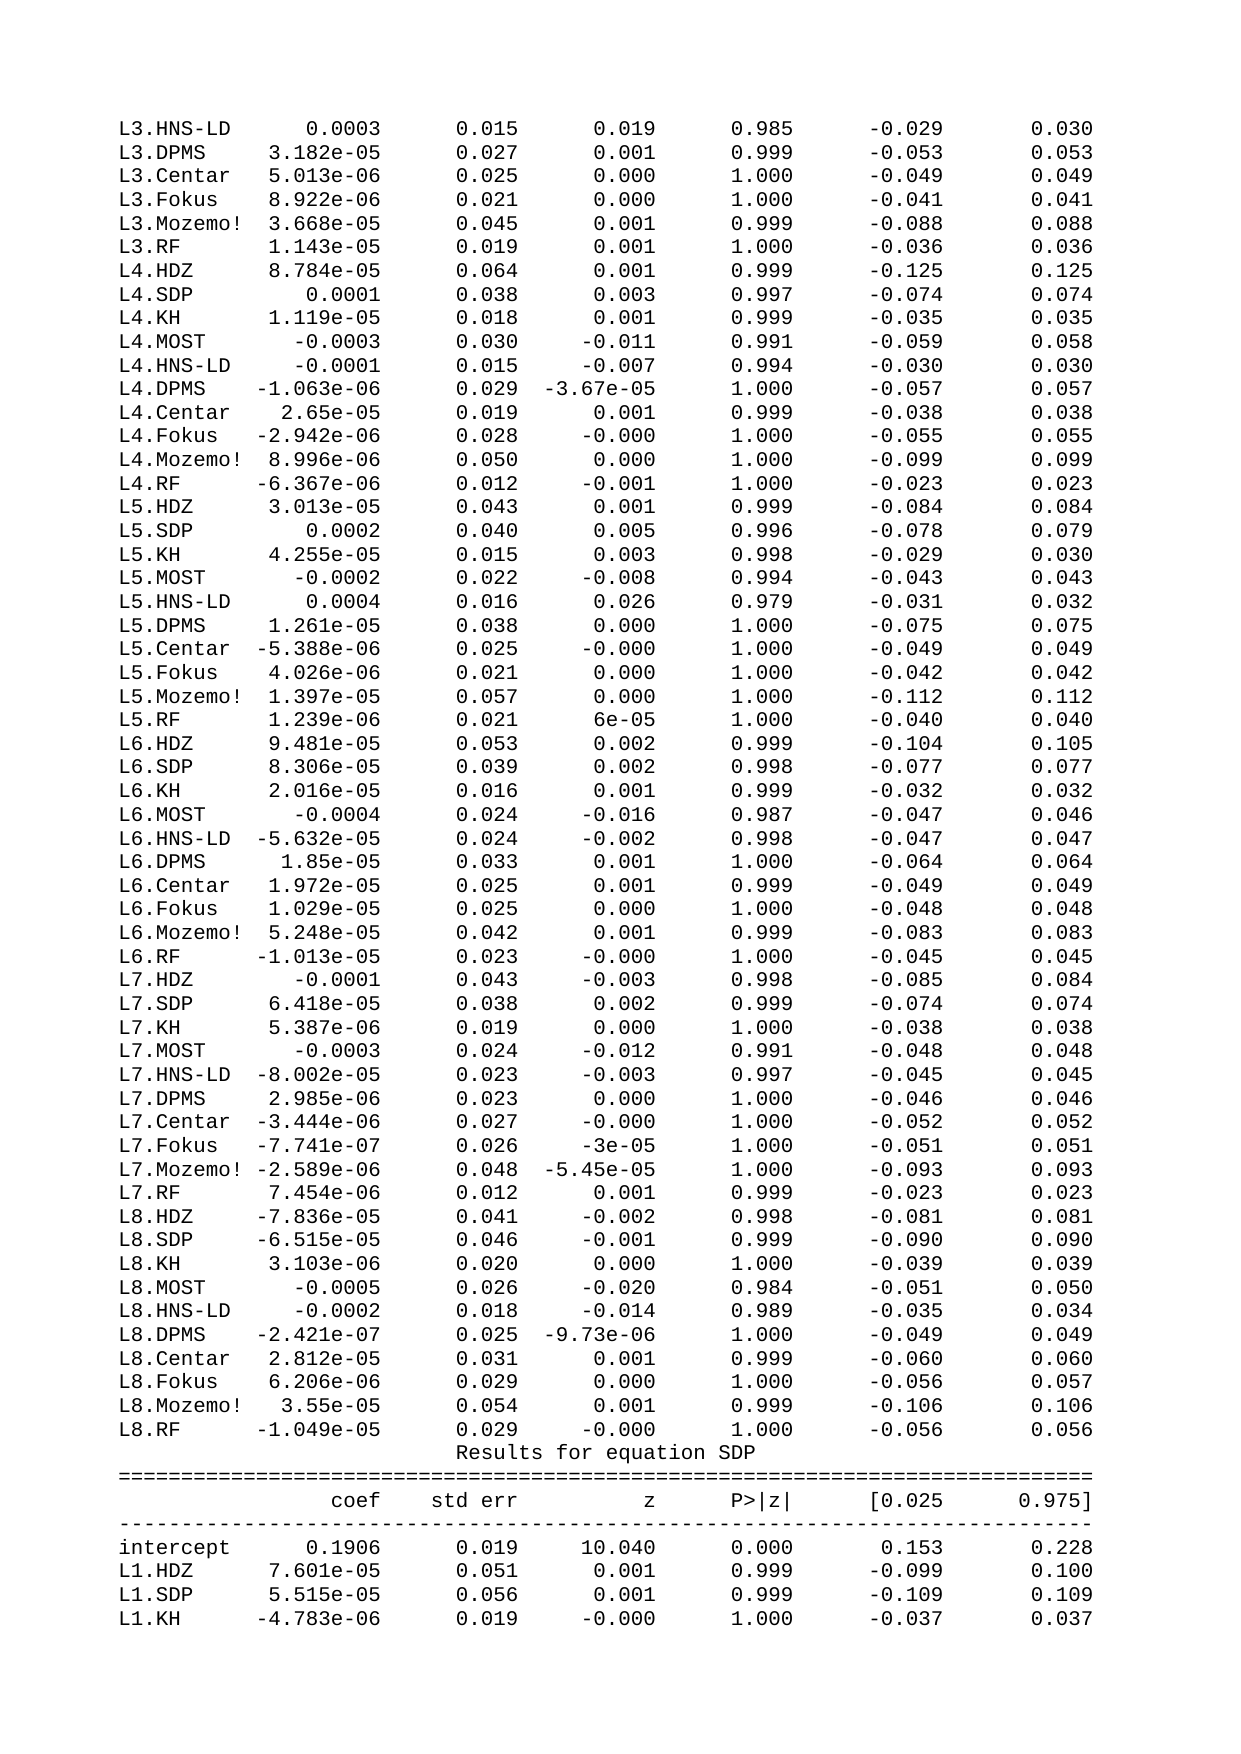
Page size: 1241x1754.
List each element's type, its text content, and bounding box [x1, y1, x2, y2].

text Results for equation SDP [118, 1442, 1122, 1466]
text L6.HDZ 9.481e-05 0.053 0.002 0.999 -0.104 0.105 [118, 733, 1122, 757]
text L5.MOST -0.0002 0.022 -0.008 0.994 -0.043 0.043 [118, 567, 1122, 591]
text L6.Centar 1.972e-05 0.025 0.001 0.999 -0.049 0.049 [118, 875, 1122, 898]
text L8.Mozemo! 3.55e-05 0.054 0.001 0.999 -0.106 0.106 [118, 1395, 1122, 1419]
text L3.RF 1.143e-05 0.019 0.001 1.000 -0.036 0.036 [118, 236, 1122, 260]
text L4.Mozemo! 8.996e-06 0.050 0.000 1.000 -0.099 0.099 [118, 449, 1122, 473]
text L3.HNS-LD 0.0003 0.015 0.019 0.985 -0.029 0.030 [118, 118, 1122, 142]
text L6.SDP 8.306e-05 0.039 0.002 0.998 -0.077 0.077 [118, 757, 1122, 780]
text intercept 0.1906 0.019 10.040 0.000 0.153 0.228 [118, 1537, 1122, 1561]
text L7.DPMS 2.985e-06 0.023 0.000 1.000 -0.046 0.046 [118, 1088, 1122, 1111]
text coef std err z P>|z| [0.025 0.975] [118, 1489, 1122, 1513]
text L8.Fokus 6.206e-06 0.029 0.000 1.000 -0.056 0.057 [118, 1371, 1122, 1395]
text L3.Centar 5.013e-06 0.025 0.000 1.000 -0.049 0.049 [118, 165, 1122, 189]
text ------------------------------------------------------------------------------ [118, 1513, 1122, 1537]
text L6.Fokus 1.029e-05 0.025 0.000 1.000 -0.048 0.048 [118, 898, 1122, 922]
text L7.KH 5.387e-06 0.019 0.000 1.000 -0.038 0.038 [118, 1017, 1122, 1040]
text L8.RF -1.049e-05 0.029 -0.000 1.000 -0.056 0.056 [118, 1419, 1122, 1442]
text L7.SDP 6.418e-05 0.038 0.002 0.999 -0.074 0.074 [118, 993, 1122, 1017]
text L4.HDZ 8.784e-05 0.064 0.001 0.999 -0.125 0.125 [118, 260, 1122, 284]
text L7.Centar -3.444e-06 0.027 -0.000 1.000 -0.052 0.052 [118, 1111, 1122, 1135]
text L7.RF 7.454e-06 0.012 0.001 0.999 -0.023 0.023 [118, 1182, 1122, 1206]
text L4.Fokus -2.942e-06 0.028 -0.000 1.000 -0.055 0.055 [118, 426, 1122, 449]
text L8.HDZ -7.836e-05 0.041 -0.002 0.998 -0.081 0.081 [118, 1206, 1122, 1229]
text L8.HNS-LD -0.0002 0.018 -0.014 0.989 -0.035 0.034 [118, 1300, 1122, 1324]
text L8.DPMS -2.421e-07 0.025 -9.73e-06 1.000 -0.049 0.049 [118, 1324, 1122, 1348]
text L7.Mozemo! -2.589e-06 0.048 -5.45e-05 1.000 -0.093 0.093 [118, 1158, 1122, 1182]
text L7.Fokus -7.741e-07 0.026 -3e-05 1.000 -0.051 0.051 [118, 1135, 1122, 1158]
text L5.SDP 0.0002 0.040 0.005 0.996 -0.078 0.079 [118, 520, 1122, 544]
text L3.Fokus 8.922e-06 0.021 0.000 1.000 -0.041 0.041 [118, 189, 1122, 213]
text L5.Centar -5.388e-06 0.025 -0.000 1.000 -0.049 0.049 [118, 638, 1122, 662]
text L1.HDZ 7.601e-05 0.051 0.001 0.999 -0.099 0.100 [118, 1561, 1122, 1584]
text L5.RF 1.239e-06 0.021 6e-05 1.000 -0.040 0.040 [118, 709, 1122, 733]
text L4.Centar 2.65e-05 0.019 0.001 0.999 -0.038 0.038 [118, 402, 1122, 426]
text L4.HNS-LD -0.0001 0.015 -0.007 0.994 -0.030 0.030 [118, 354, 1122, 378]
text L1.SDP 5.515e-05 0.056 0.001 0.999 -0.109 0.109 [118, 1584, 1122, 1608]
text L6.RF -1.013e-05 0.023 -0.000 1.000 -0.045 0.045 [118, 946, 1122, 969]
text L4.RF -6.367e-06 0.012 -0.001 1.000 -0.023 0.023 [118, 473, 1122, 496]
text L7.HDZ -0.0001 0.043 -0.003 0.998 -0.085 0.084 [118, 969, 1122, 993]
text L8.MOST -0.0005 0.026 -0.020 0.984 -0.051 0.050 [118, 1277, 1122, 1300]
text L8.Centar 2.812e-05 0.031 0.001 0.999 -0.060 0.060 [118, 1348, 1122, 1371]
text L7.MOST -0.0003 0.024 -0.012 0.991 -0.048 0.048 [118, 1040, 1122, 1064]
text ============================================================================== [118, 1466, 1122, 1489]
text L5.KH 4.255e-05 0.015 0.003 0.998 -0.029 0.030 [118, 544, 1122, 567]
text L6.HNS-LD -5.632e-05 0.024 -0.002 0.998 -0.047 0.047 [118, 827, 1122, 851]
text L6.Mozemo! 5.248e-05 0.042 0.001 0.999 -0.083 0.083 [118, 922, 1122, 946]
text L6.KH 2.016e-05 0.016 0.001 0.999 -0.032 0.032 [118, 780, 1122, 804]
text L7.HNS-LD -8.002e-05 0.023 -0.003 0.997 -0.045 0.045 [118, 1064, 1122, 1088]
text L8.KH 3.103e-06 0.020 0.000 1.000 -0.039 0.039 [118, 1253, 1122, 1277]
text L4.KH 1.119e-05 0.018 0.001 0.999 -0.035 0.035 [118, 307, 1122, 331]
text L6.DPMS 1.85e-05 0.033 0.001 1.000 -0.064 0.064 [118, 851, 1122, 875]
text L8.SDP -6.515e-05 0.046 -0.001 0.999 -0.090 0.090 [118, 1229, 1122, 1253]
text L3.Mozemo! 3.668e-05 0.045 0.001 0.999 -0.088 0.088 [118, 213, 1122, 236]
text L6.MOST -0.0004 0.024 -0.016 0.987 -0.047 0.046 [118, 804, 1122, 827]
text L1.KH -4.783e-06 0.019 -0.000 1.000 -0.037 0.037 [118, 1608, 1122, 1631]
text L5.Mozemo! 1.397e-05 0.057 0.000 1.000 -0.112 0.112 [118, 686, 1122, 709]
text L5.HDZ 3.013e-05 0.043 0.001 0.999 -0.084 0.084 [118, 496, 1122, 520]
text L4.DPMS -1.063e-06 0.029 -3.67e-05 1.000 -0.057 0.057 [118, 378, 1122, 402]
text L5.HNS-LD 0.0004 0.016 0.026 0.979 -0.031 0.032 [118, 591, 1122, 615]
text L4.MOST -0.0003 0.030 -0.011 0.991 -0.059 0.058 [118, 331, 1122, 354]
text L5.Fokus 4.026e-06 0.021 0.000 1.000 -0.042 0.042 [118, 662, 1122, 686]
text L4.SDP 0.0001 0.038 0.003 0.997 -0.074 0.074 [118, 284, 1122, 307]
text L3.DPMS 3.182e-05 0.027 0.001 0.999 -0.053 0.053 [118, 142, 1122, 165]
text L5.DPMS 1.261e-05 0.038 0.000 1.000 -0.075 0.075 [118, 615, 1122, 638]
